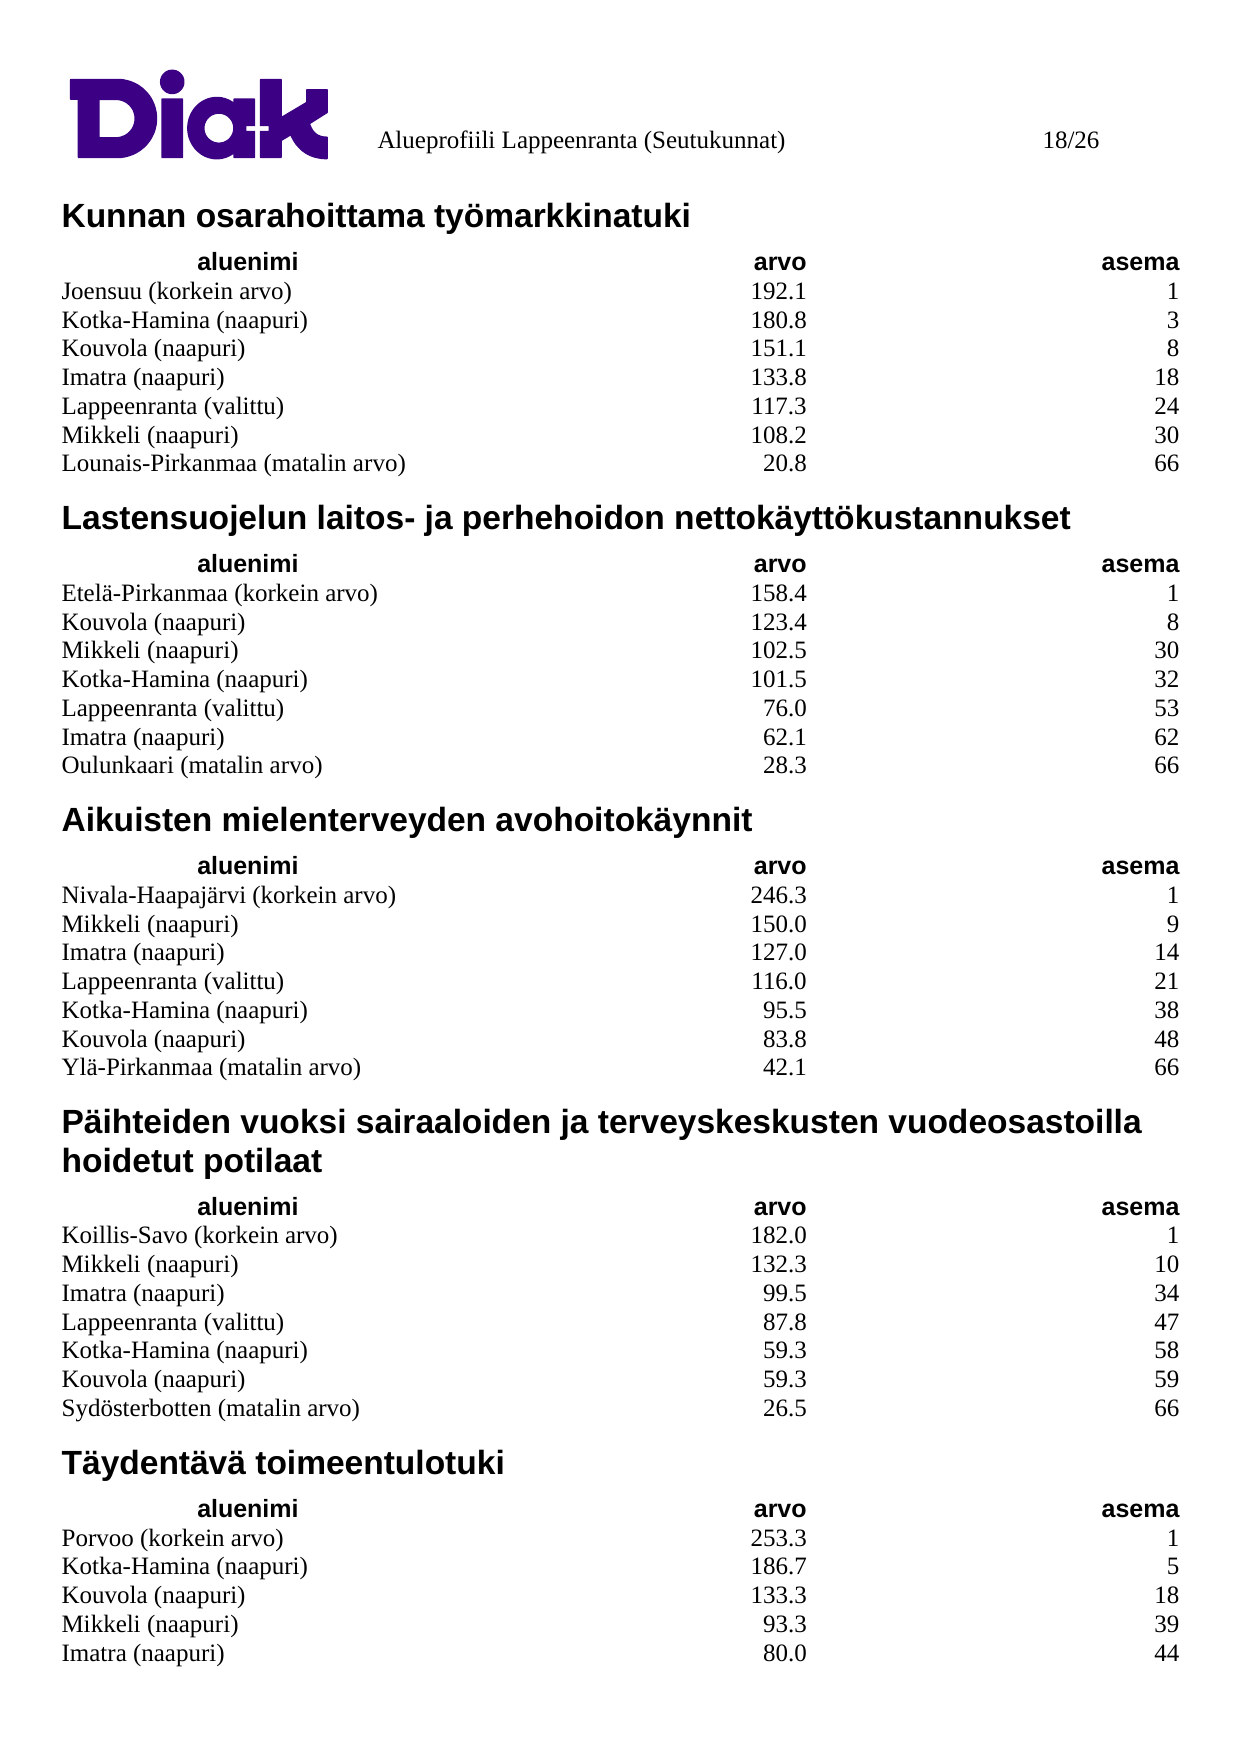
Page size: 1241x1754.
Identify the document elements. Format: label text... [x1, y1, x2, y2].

table_header asema [806, 851, 1179, 880]
table_cell 10 [806, 1249, 1179, 1278]
table_cell 24 [806, 391, 1179, 420]
table_header aluenimi [61, 851, 434, 880]
table_cell 87.8 [434, 1307, 806, 1336]
table_cell Kotka-Hamina (naapuri) [61, 995, 434, 1024]
table_cell 8 [806, 334, 1179, 362]
table_cell Lappeenranta (valittu) [61, 391, 434, 420]
table_cell Mikkeli (naapuri) [61, 1609, 434, 1638]
table_cell Kotka-Hamina (naapuri) [61, 664, 434, 693]
table_cell Imatra (naapuri) [61, 722, 434, 751]
table_cell 66 [806, 449, 1179, 477]
table_cell 66 [806, 1053, 1179, 1081]
table_cell Imatra (naapuri) [61, 1638, 434, 1666]
table_cell Etelä-Pirkanmaa (korkein arvo) [61, 578, 434, 607]
table_header arvo [434, 1494, 806, 1523]
table_cell 1 [806, 880, 1179, 909]
table_cell 53 [806, 693, 1179, 722]
table_cell 127.0 [434, 938, 806, 966]
table_cell Kouvola (naapuri) [61, 334, 434, 362]
table_cell Lappeenranta (valittu) [61, 1307, 434, 1336]
table_cell 8 [806, 607, 1179, 636]
table_cell 3 [806, 305, 1179, 333]
table_cell 44 [806, 1638, 1179, 1666]
table_cell Kouvola (naapuri) [61, 1580, 434, 1609]
table_cell Kouvola (naapuri) [61, 1024, 434, 1052]
table_cell 151.1 [434, 334, 806, 362]
table_cell 47 [806, 1307, 1179, 1336]
table_cell 34 [806, 1278, 1179, 1307]
table_header aluenimi [61, 247, 434, 276]
table_cell 42.1 [434, 1053, 806, 1081]
table_cell 253.3 [434, 1523, 806, 1551]
table_cell 66 [806, 1393, 1179, 1422]
table_header aluenimi [61, 1192, 434, 1221]
table_cell Nivala-Haapajärvi (korkein arvo) [61, 880, 434, 909]
table_header aluenimi [61, 549, 434, 578]
table_cell Mikkeli (naapuri) [61, 420, 434, 448]
table_cell 28.3 [434, 751, 806, 779]
table_cell 20.8 [434, 449, 806, 477]
table_cell 180.8 [434, 305, 806, 333]
table_cell 58 [806, 1336, 1179, 1364]
table_cell 59.3 [434, 1364, 806, 1393]
table_cell Kotka-Hamina (naapuri) [61, 1336, 434, 1364]
table_header asema [806, 549, 1179, 578]
table_cell 150.0 [434, 909, 806, 937]
table_cell 102.5 [434, 636, 806, 664]
table_cell 182.0 [434, 1221, 806, 1249]
table_cell Joensuu (korkein arvo) [61, 276, 434, 305]
table_cell 48 [806, 1024, 1179, 1052]
table_cell Lappeenranta (valittu) [61, 693, 434, 722]
table_cell 62.1 [434, 722, 806, 751]
table_cell 133.3 [434, 1580, 806, 1609]
table_header arvo [434, 851, 806, 880]
table_cell Koillis-Savo (korkein arvo) [61, 1221, 434, 1249]
table_cell Sydösterbotten (matalin arvo) [61, 1393, 434, 1422]
table_cell 101.5 [434, 664, 806, 693]
table_cell 80.0 [434, 1638, 806, 1666]
table_cell 76.0 [434, 693, 806, 722]
table_header arvo [434, 1192, 806, 1221]
table_cell 1 [806, 578, 1179, 607]
table_cell 30 [806, 636, 1179, 664]
subtitle Lastensuojelun laitos- ja perhehoidon nettokäyttökustannukset [61, 498, 1179, 537]
table_cell 108.2 [434, 420, 806, 448]
table_cell 59.3 [434, 1336, 806, 1364]
table_cell 18 [806, 362, 1179, 391]
table_cell Lappeenranta (valittu) [61, 966, 434, 995]
table_cell 1 [806, 276, 1179, 305]
subtitle Kunnan osarahoittama työmarkkinatuki [61, 196, 1179, 235]
table_cell Oulunkaari (matalin arvo) [61, 751, 434, 779]
table_cell Imatra (naapuri) [61, 362, 434, 391]
table_cell 158.4 [434, 578, 806, 607]
table_cell 14 [806, 938, 1179, 966]
table_cell Imatra (naapuri) [61, 938, 434, 966]
table_header asema [806, 1494, 1179, 1523]
table_cell Kouvola (naapuri) [61, 607, 434, 636]
table_header asema [806, 247, 1179, 276]
table_cell 18 [806, 1580, 1179, 1609]
subtitle Päihteiden vuoksi sairaaloiden ja terveyskeskusten vuodeosastoilla hoidetut potilaat [61, 1102, 1179, 1179]
table_cell Mikkeli (naapuri) [61, 1249, 434, 1278]
table_cell 32 [806, 664, 1179, 693]
table_header asema [806, 1192, 1179, 1221]
table_cell 5 [806, 1551, 1179, 1580]
table_cell Kotka-Hamina (naapuri) [61, 305, 434, 333]
table_cell 62 [806, 722, 1179, 751]
table_cell Porvoo (korkein arvo) [61, 1523, 434, 1551]
table_cell Mikkeli (naapuri) [61, 909, 434, 937]
table_cell 38 [806, 995, 1179, 1024]
table_cell 123.4 [434, 607, 806, 636]
table_cell 133.8 [434, 362, 806, 391]
table_cell 83.8 [434, 1024, 806, 1052]
table_cell 9 [806, 909, 1179, 937]
table_cell Kouvola (naapuri) [61, 1364, 434, 1393]
table_cell Mikkeli (naapuri) [61, 636, 434, 664]
table_cell 59 [806, 1364, 1179, 1393]
table_cell 1 [806, 1523, 1179, 1551]
table_cell 21 [806, 966, 1179, 995]
table_cell 1 [806, 1221, 1179, 1249]
table_header arvo [434, 549, 806, 578]
table_cell Ylä-Pirkanmaa (matalin arvo) [61, 1053, 434, 1081]
table_cell 26.5 [434, 1393, 806, 1422]
table_cell 246.3 [434, 880, 806, 909]
table_cell 132.3 [434, 1249, 806, 1278]
table_cell 117.3 [434, 391, 806, 420]
table_cell 99.5 [434, 1278, 806, 1307]
table_cell 116.0 [434, 966, 806, 995]
table_cell 30 [806, 420, 1179, 448]
table_cell Imatra (naapuri) [61, 1278, 434, 1307]
table_cell 93.3 [434, 1609, 806, 1638]
table_header aluenimi [61, 1494, 434, 1523]
table_cell 186.7 [434, 1551, 806, 1580]
table_cell Kotka-Hamina (naapuri) [61, 1551, 434, 1580]
table_cell 66 [806, 751, 1179, 779]
table_cell Lounais-Pirkanmaa (matalin arvo) [61, 449, 434, 477]
table_cell 39 [806, 1609, 1179, 1638]
subtitle Aikuisten mielenterveyden avohoitokäynnit [61, 800, 1179, 839]
subtitle Täydentävä toimeentulotuki [61, 1443, 1179, 1481]
table_cell 95.5 [434, 995, 806, 1024]
table_header arvo [434, 247, 806, 276]
table_cell 192.1 [434, 276, 806, 305]
